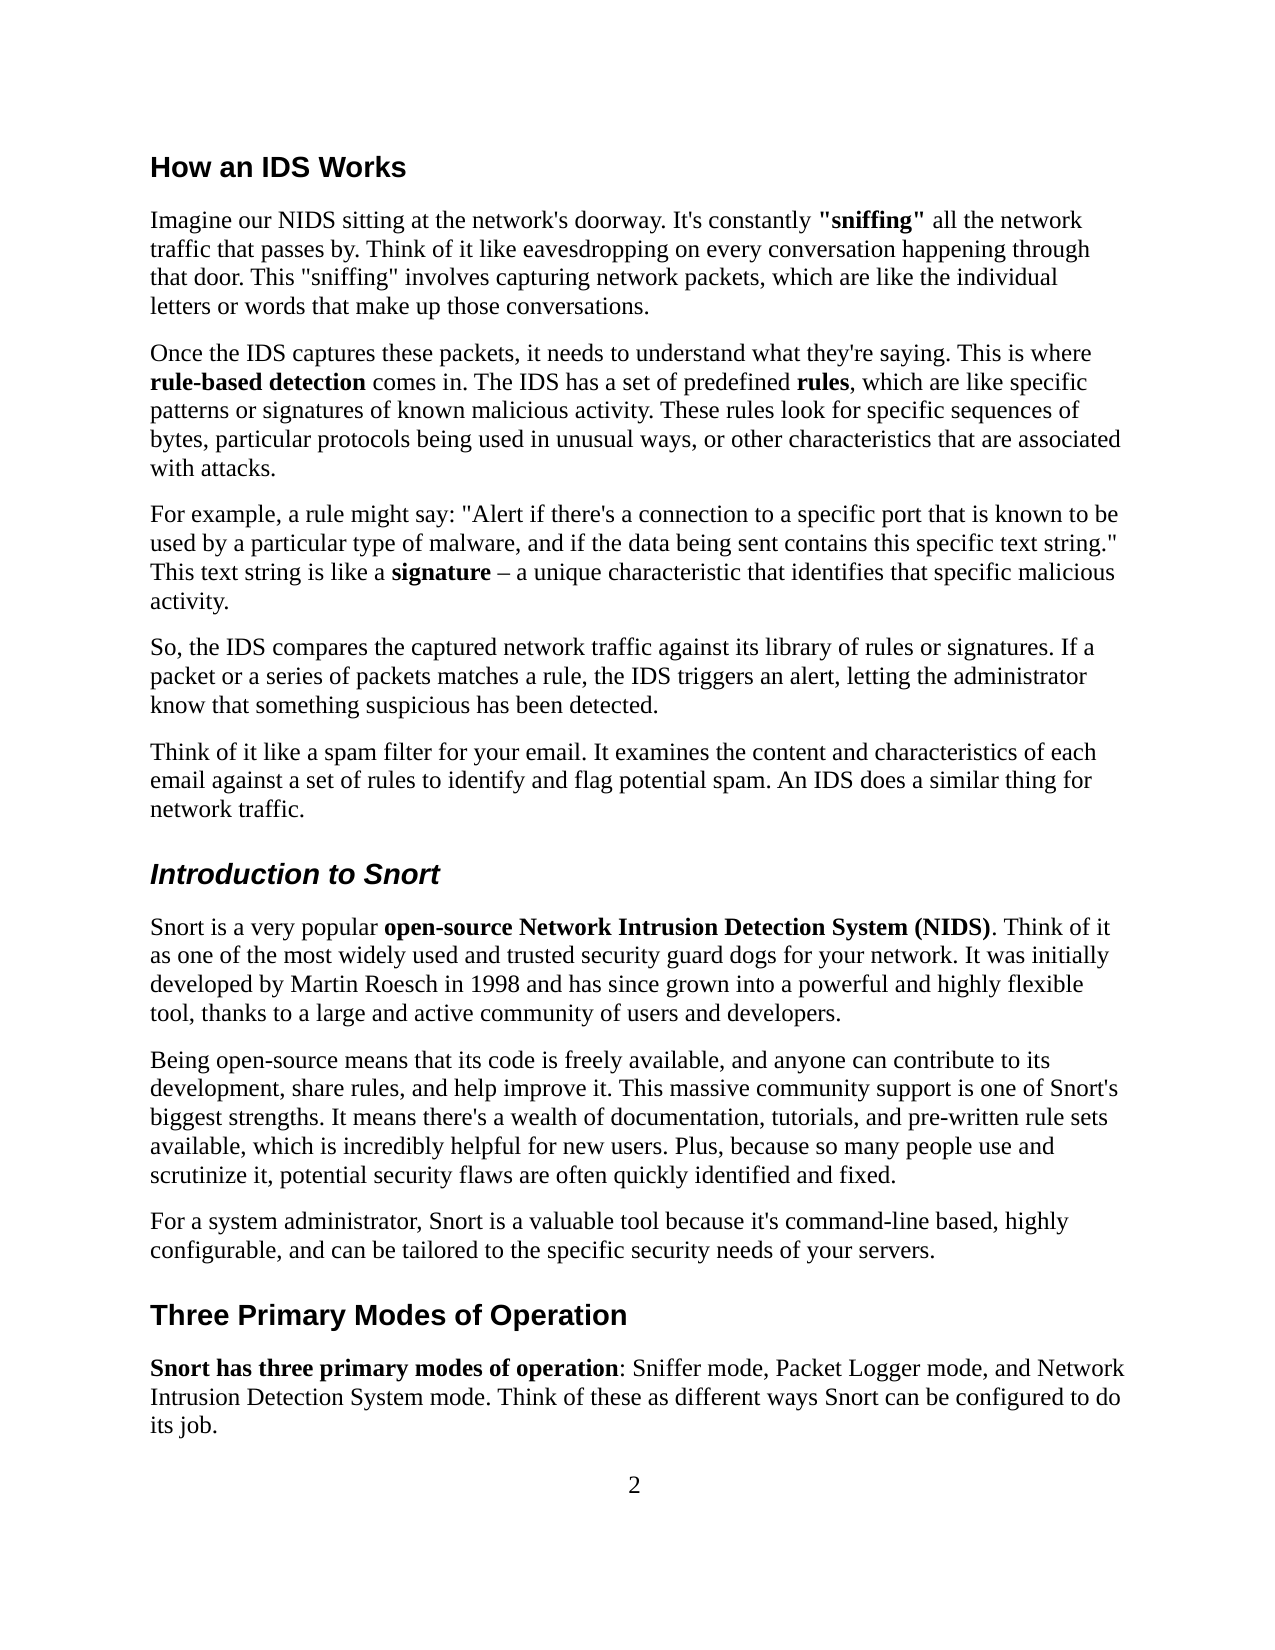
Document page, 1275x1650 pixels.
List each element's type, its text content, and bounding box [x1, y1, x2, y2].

text Being open-source means that its code is freely available, and anyone can contribute to its development, share rules, and help improve it. This massive community support is one of Snort's biggest strengths. It means there's a wealth of documentation, tutorials, and pre-written rule sets available, which is incredibly helpful for new users. Plus, because so many people use and scrutinize it, potential security flaws are often quickly identified and fixed. [150, 1045, 1125, 1188]
subtitle Three Primary Modes of Operation [150, 1298, 1125, 1331]
text Think of it like a spam filter for your email. It examines the content and characteristics of each email against a set of rules to identify and flag potential spam. An IDS does a similar thing for network traffic. [150, 737, 1125, 823]
text So, the IDS compares the captured network traffic against its library of rules or signatures. If a packet or a series of packets matches a rule, the IDS triggers an alert, letting the administrator know that something suspicious has been detected. [150, 632, 1125, 719]
text Snort is a very popular open-source Network Intrusion Detection System (NIDS). Think of it as one of the most widely used and trusted security guard dogs for your network. It was initially developed by Martin Roesch in 1998 and has since grown into a powerful and highly flexible tool, thanks to a large and active community of users and developers. [150, 912, 1125, 1027]
text Once the IDS captures these packets, it needs to understand what they're saying. This is where rule-based detection comes in. The IDS has a set of predefined rules, which are like specific patterns or signatures of known malicious activity. These rules look for specific sequences of bytes, particular protocols being used in unusual ways, or other characteristics that are associated with attacks. [150, 338, 1125, 482]
text Imagine our NIDS sitting at the network's doorway. It's constantly "sniffing" all the network traffic that passes by. Think of it like eavesdropping on every conversation happening through that door. This "sniffing" involves capturing network packets, which are like the individual letters or words that make up those conversations. [150, 205, 1125, 320]
subtitle How an IDS Works [150, 150, 1125, 183]
text Snort has three primary modes of operation: Sniffer mode, Packet Logger mode, and Network Intrusion Detection System mode. Think of these as different ways Snort can be configured to do its job. [150, 1353, 1125, 1439]
subtitle Introduction to Snort [150, 857, 1125, 890]
text For a system administrator, Snort is a valuable tool because it's command-line based, highly configurable, and can be tailored to the specific security needs of your servers. [150, 1206, 1125, 1264]
text For example, a rule might say: "Alert if there's a connection to a specific port that is known to be used by a particular type of malware, and if the data being sent contains this specific text string." This text string is like a signature – a unique characteristic that identifies that specific malicious activity. [150, 499, 1125, 614]
